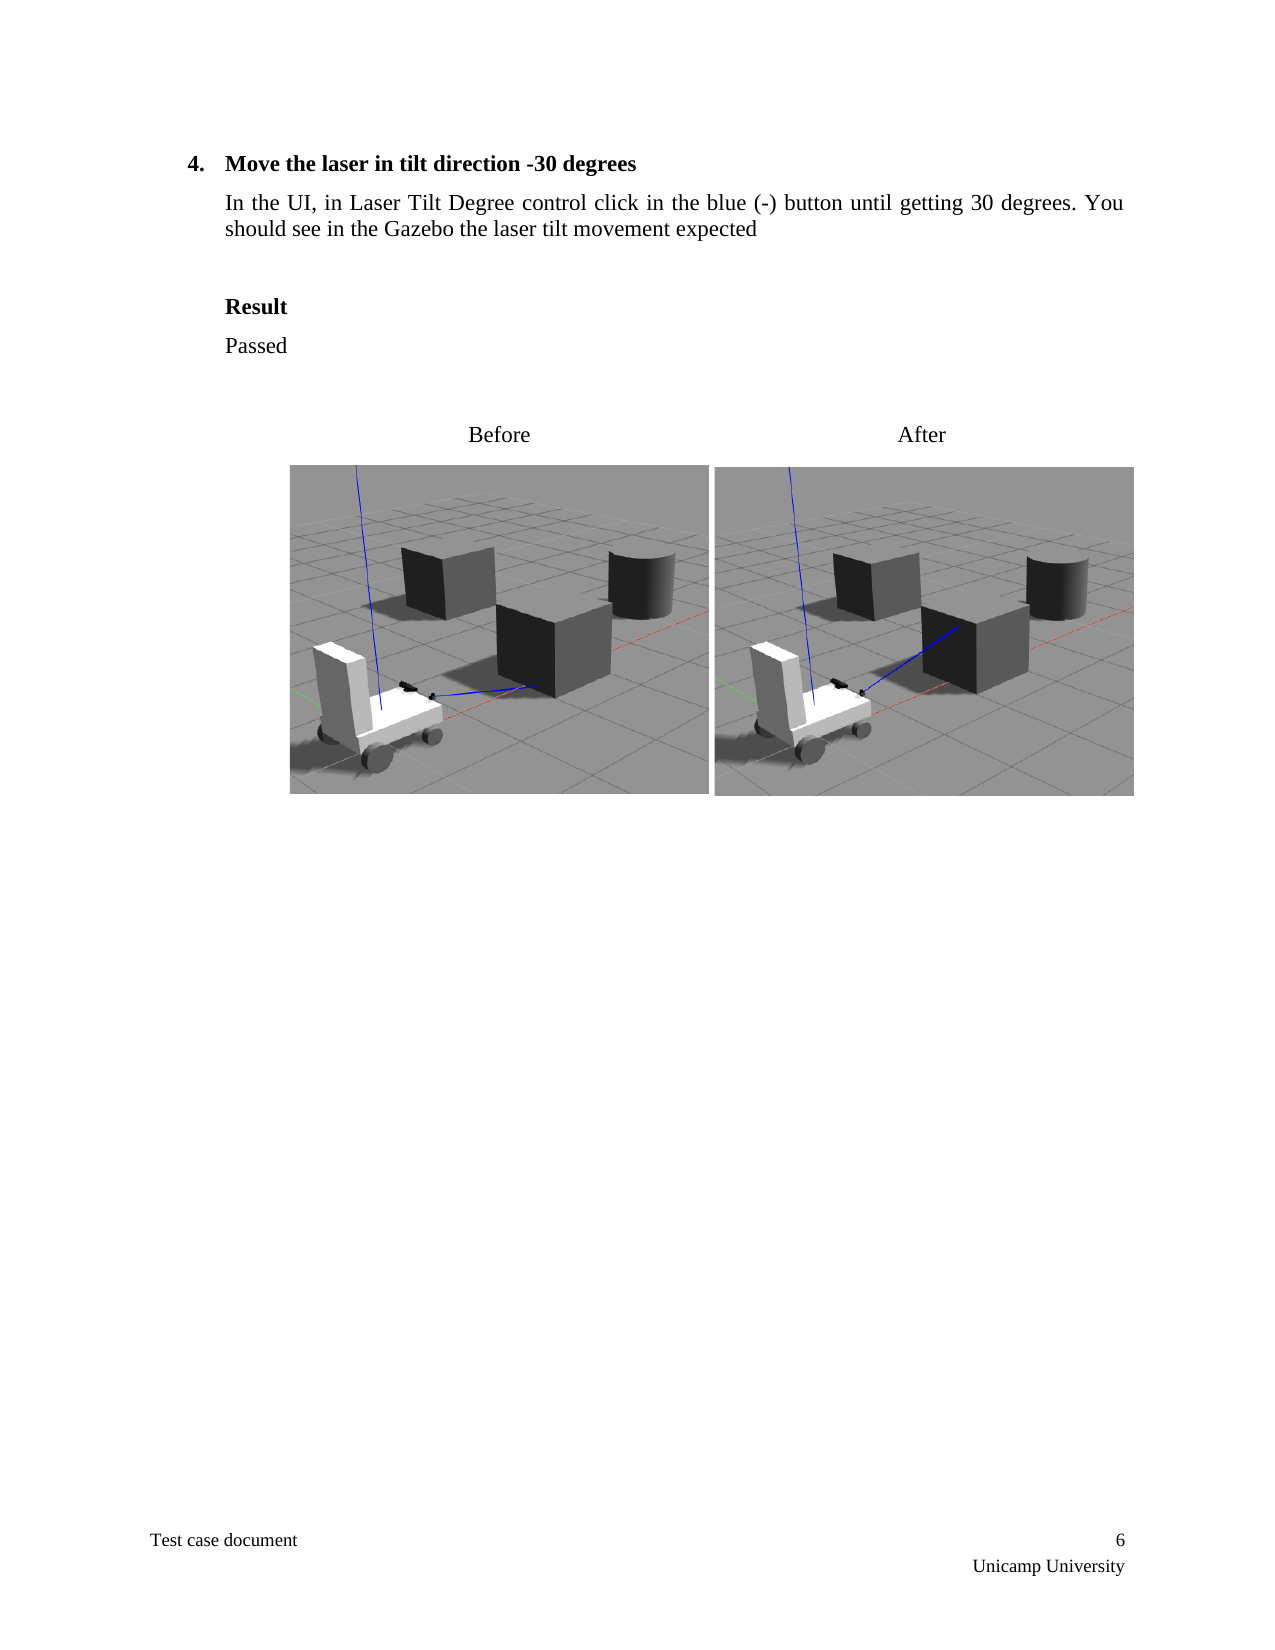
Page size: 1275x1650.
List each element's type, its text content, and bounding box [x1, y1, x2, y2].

list Passed [187, 332, 1125, 358]
picture [714, 467, 1134, 796]
list Move the laser in tilt direction -30 degrees [187, 150, 1125, 176]
list Result [187, 293, 1125, 319]
list In the UI, in Laser Tilt Degree control click in the blue (-) button until getting 30 degrees. You should see in the Gazebo the laser tilt movement expected [187, 189, 1125, 242]
table_header After [712, 403, 1132, 460]
table_header Before [287, 403, 712, 460]
picture [289, 465, 709, 794]
